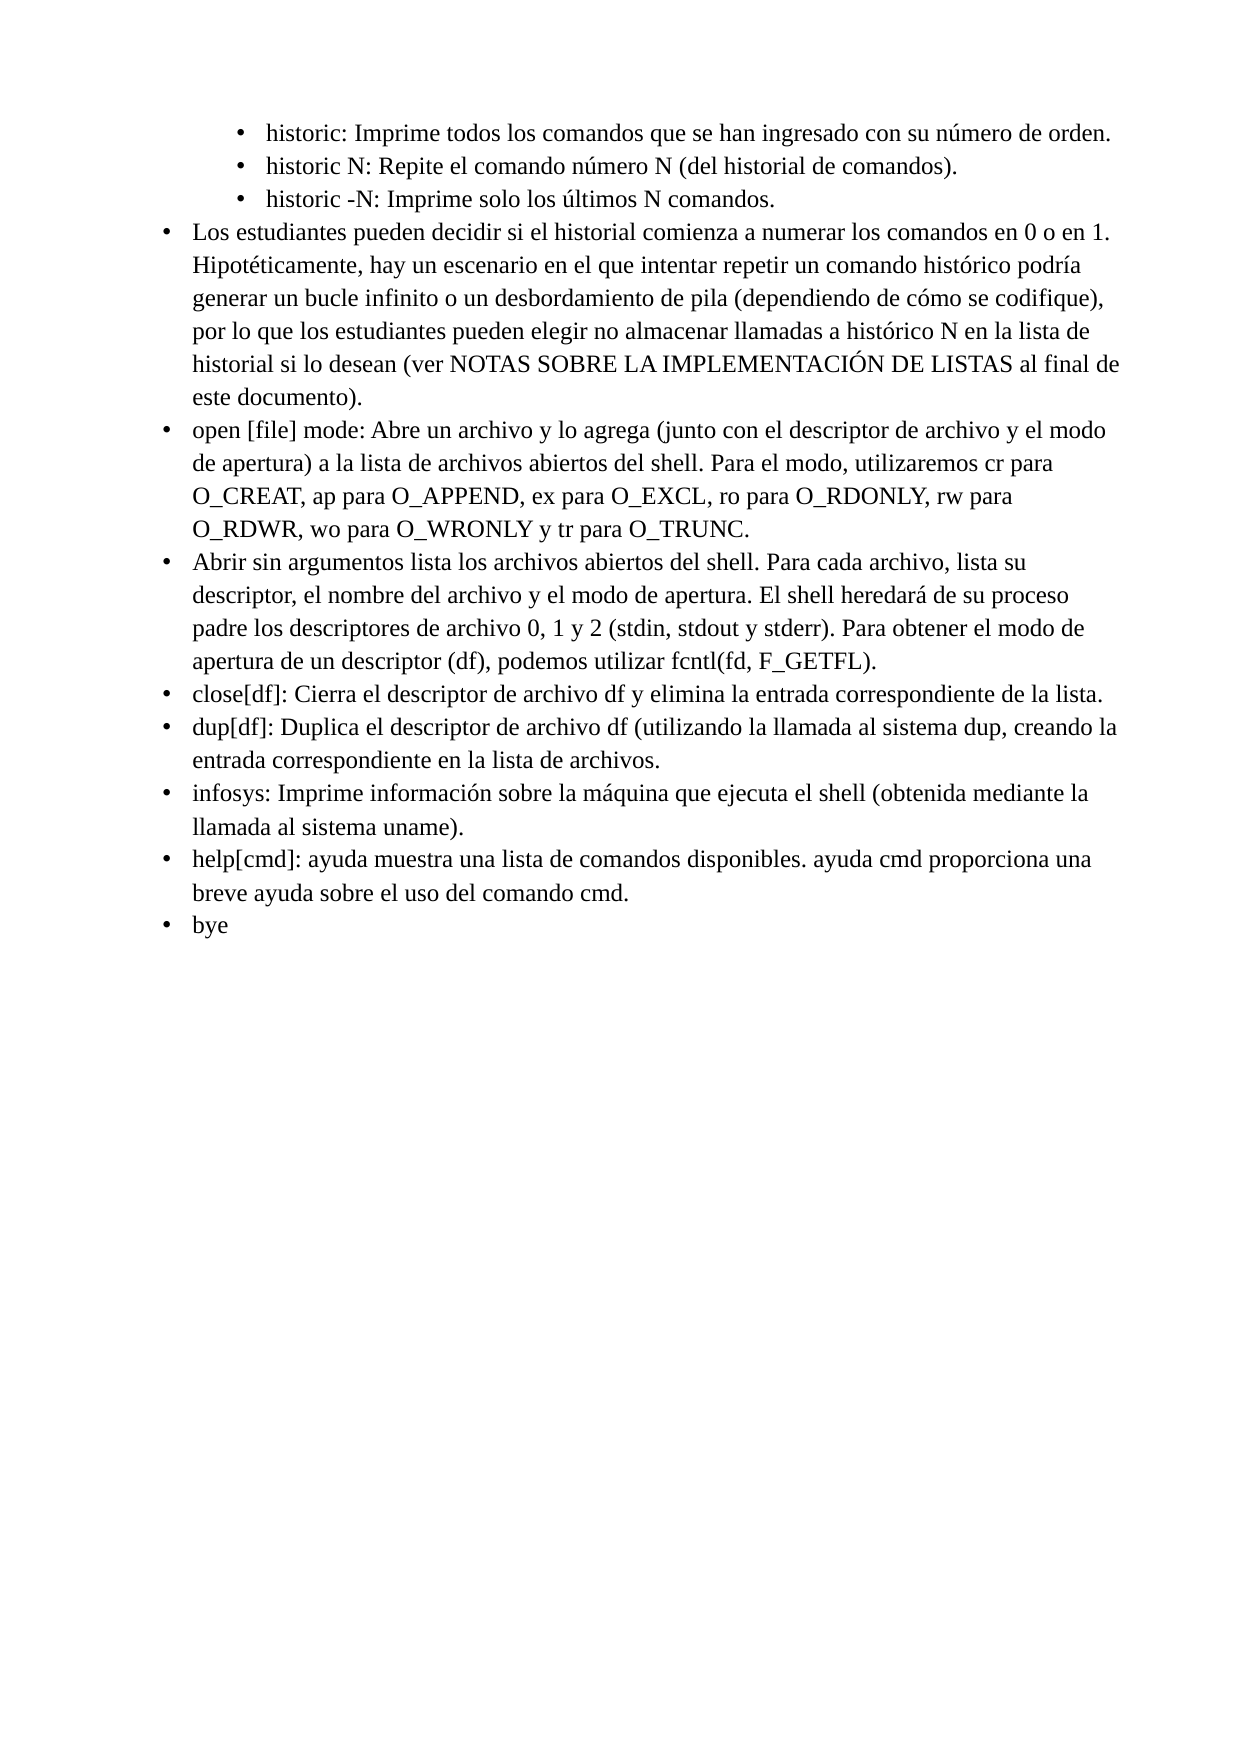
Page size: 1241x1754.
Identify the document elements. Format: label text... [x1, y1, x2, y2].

list open [file] mode: Abre un archivo y lo agrega (junto con el descriptor de archivo y el modo de apertura) a la lista de archivos abiertos del shell. Para el modo, utilizaremos cr para O_CREAT, ap para O_APPEND, ex para O_EXCL, ro para O_RDONLY, rw para O_RDWR, wo para O_WRONLY y tr para O_TRUNC. [162, 415, 1122, 543]
list infosys: Imprime información sobre la máquina que ejecuta el shell (obtenida mediante la llamada al sistema uname). [162, 778, 1122, 840]
list help[cmd]: ayuda muestra una lista de comandos disponibles. ayuda cmd proporciona una breve ayuda sobre el uso del comando cmd. [162, 844, 1122, 906]
list bye [162, 911, 1122, 939]
list historic: Imprime todos los comandos que se han ingresado con su número de orden. [236, 118, 1122, 147]
list Abrir sin argumentos lista los archivos abiertos del shell. Para cada archivo, lista su descriptor, el nombre del archivo y el modo de apertura. El shell heredará de su proceso padre los descriptores de archivo 0, 1 y 2 (stdin, stdout y stderr). Para obtener el modo de apertura de un descriptor (df), podemos utilizar fcntl(fd, F_GETFL). [162, 547, 1122, 675]
list close[df]: Cierra el descriptor de archivo df y elimina la entrada correspondiente de la lista. [162, 679, 1122, 708]
list Los estudiantes pueden decidir si el historial comienza a numerar los comandos en 0 o en 1. Hipotéticamente, hay un escenario en el que intentar repetir un comando histórico podría generar un bucle infinito o un desbordamiento de pila (dependiendo de cómo se codifique), por lo que los estudiantes pueden elegir no almacenar llamadas a histórico N en la lista de historial si lo desean (ver NOTAS SOBRE LA IMPLEMENTACIÓN DE LISTAS al final de este documento). [162, 217, 1122, 411]
list dup[df]: Duplica el descriptor de archivo df (utilizando la llamada al sistema dup, creando la entrada correspondiente en la lista de archivos. [162, 712, 1122, 774]
list historic N: Repite el comando número N (del historial de comandos). [236, 151, 1122, 180]
list historic -N: Imprime solo los últimos N comandos. [236, 184, 1122, 213]
